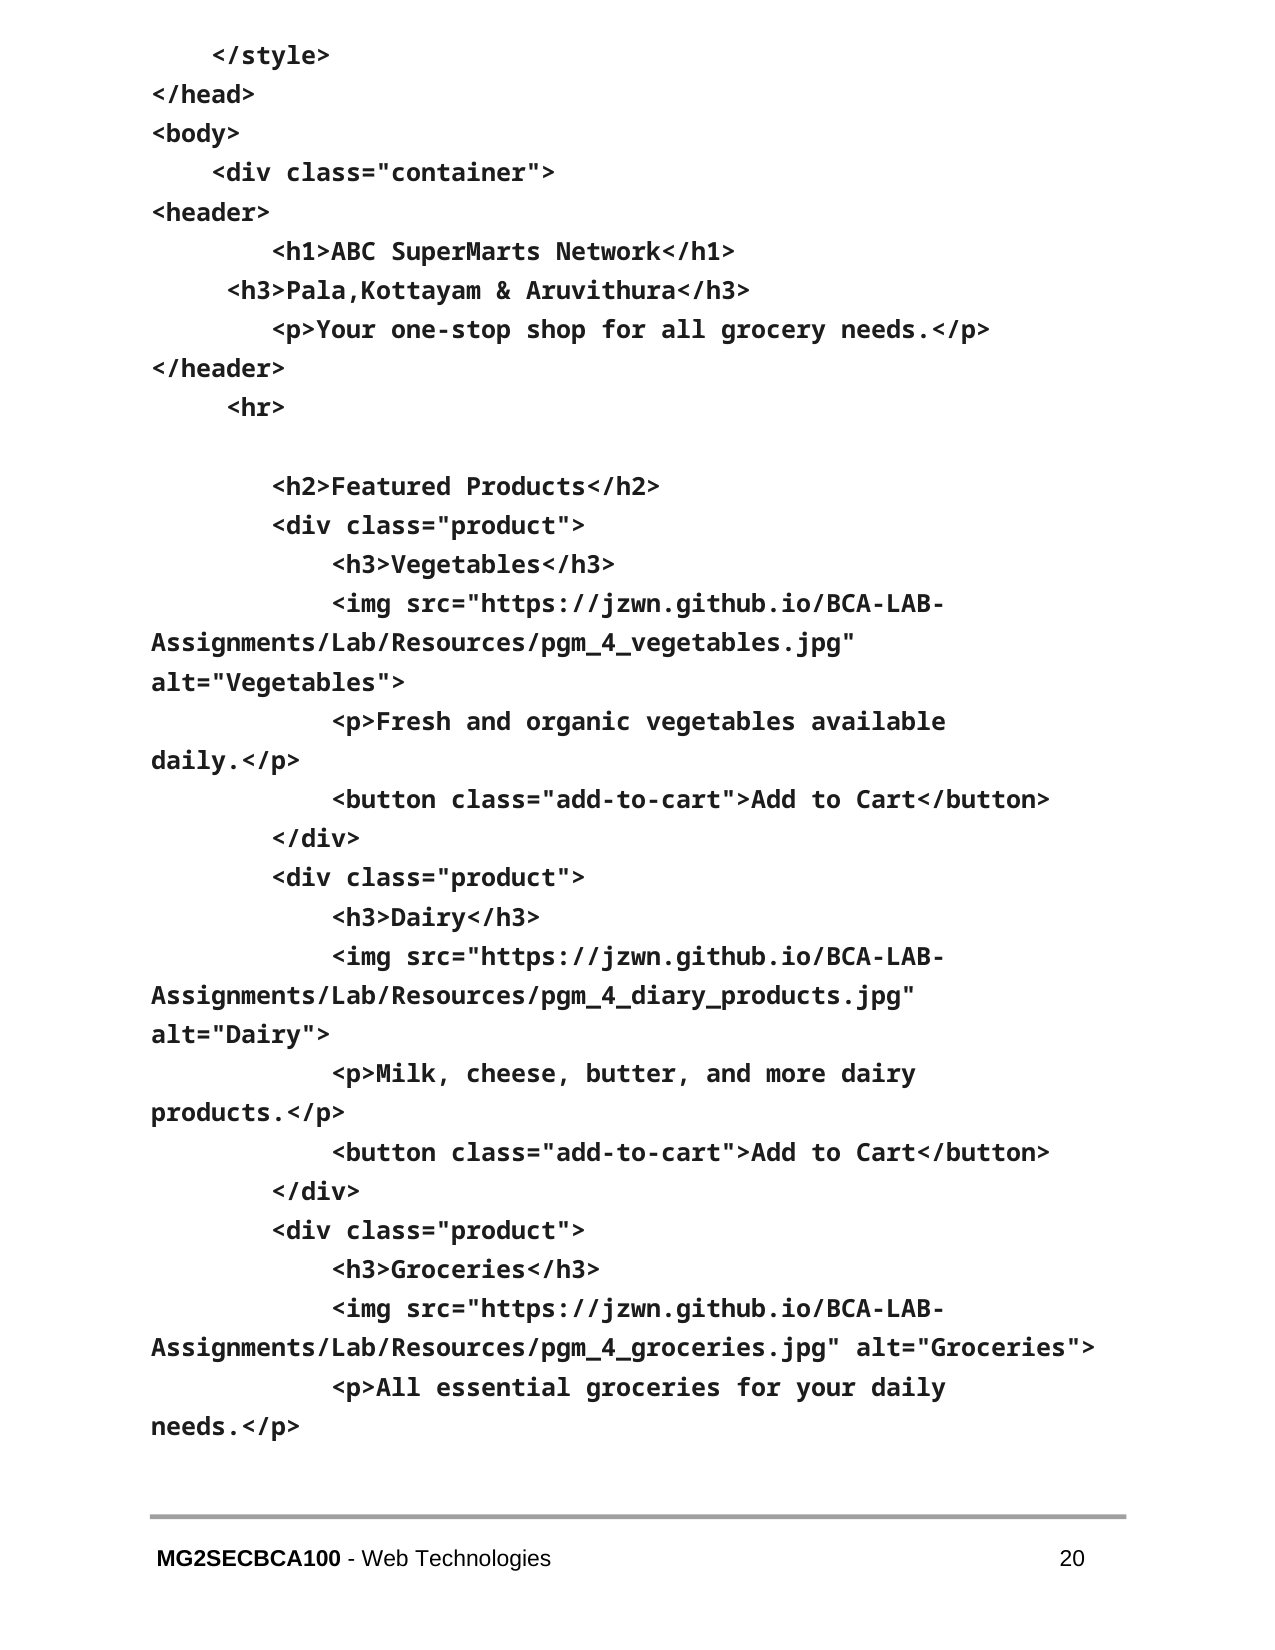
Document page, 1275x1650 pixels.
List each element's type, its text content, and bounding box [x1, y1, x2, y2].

table_header </style> </head> <body> <div class="container"> <header> <h1>ABC SuperMarts Network</h1> <h3>Pala,Kottayam & Aruvithura</h3> <p>Your one-stop shop for all grocery needs.</p> </header> <hr> <h2>Featured Products</h2> <div class="product"> <h3>Vegetables</h3> <img src="https://jzwn.github.io/BCA-LAB-Assignments/Lab/Resources/pgm_4_vegetables.jpg" alt="Vegetables"> <p>Fresh and organic vegetables available daily.</p> <button class="add-to-cart">Add to Cart</button> </div> <div class="product"> <h3>Dairy</h3> <img src="https://jzwn.github.io/BCA-LAB-Assignments/Lab/Resources/pgm_4_diary_products.jpg" alt="Dairy"> <p>Milk, cheese, butter, and more dairy products.</p> <button class="add-to-cart">Add to Cart</button> </div> <div class="product"> <h3>Groceries</h3> <img src="https://jzwn.github.io/BCA-LAB-Assignments/Lab/Resources/pgm_4_groceries.jpg" alt="Groceries"> <p>All essential groceries for your daily needs.</p> [140, 38, 1110, 1447]
